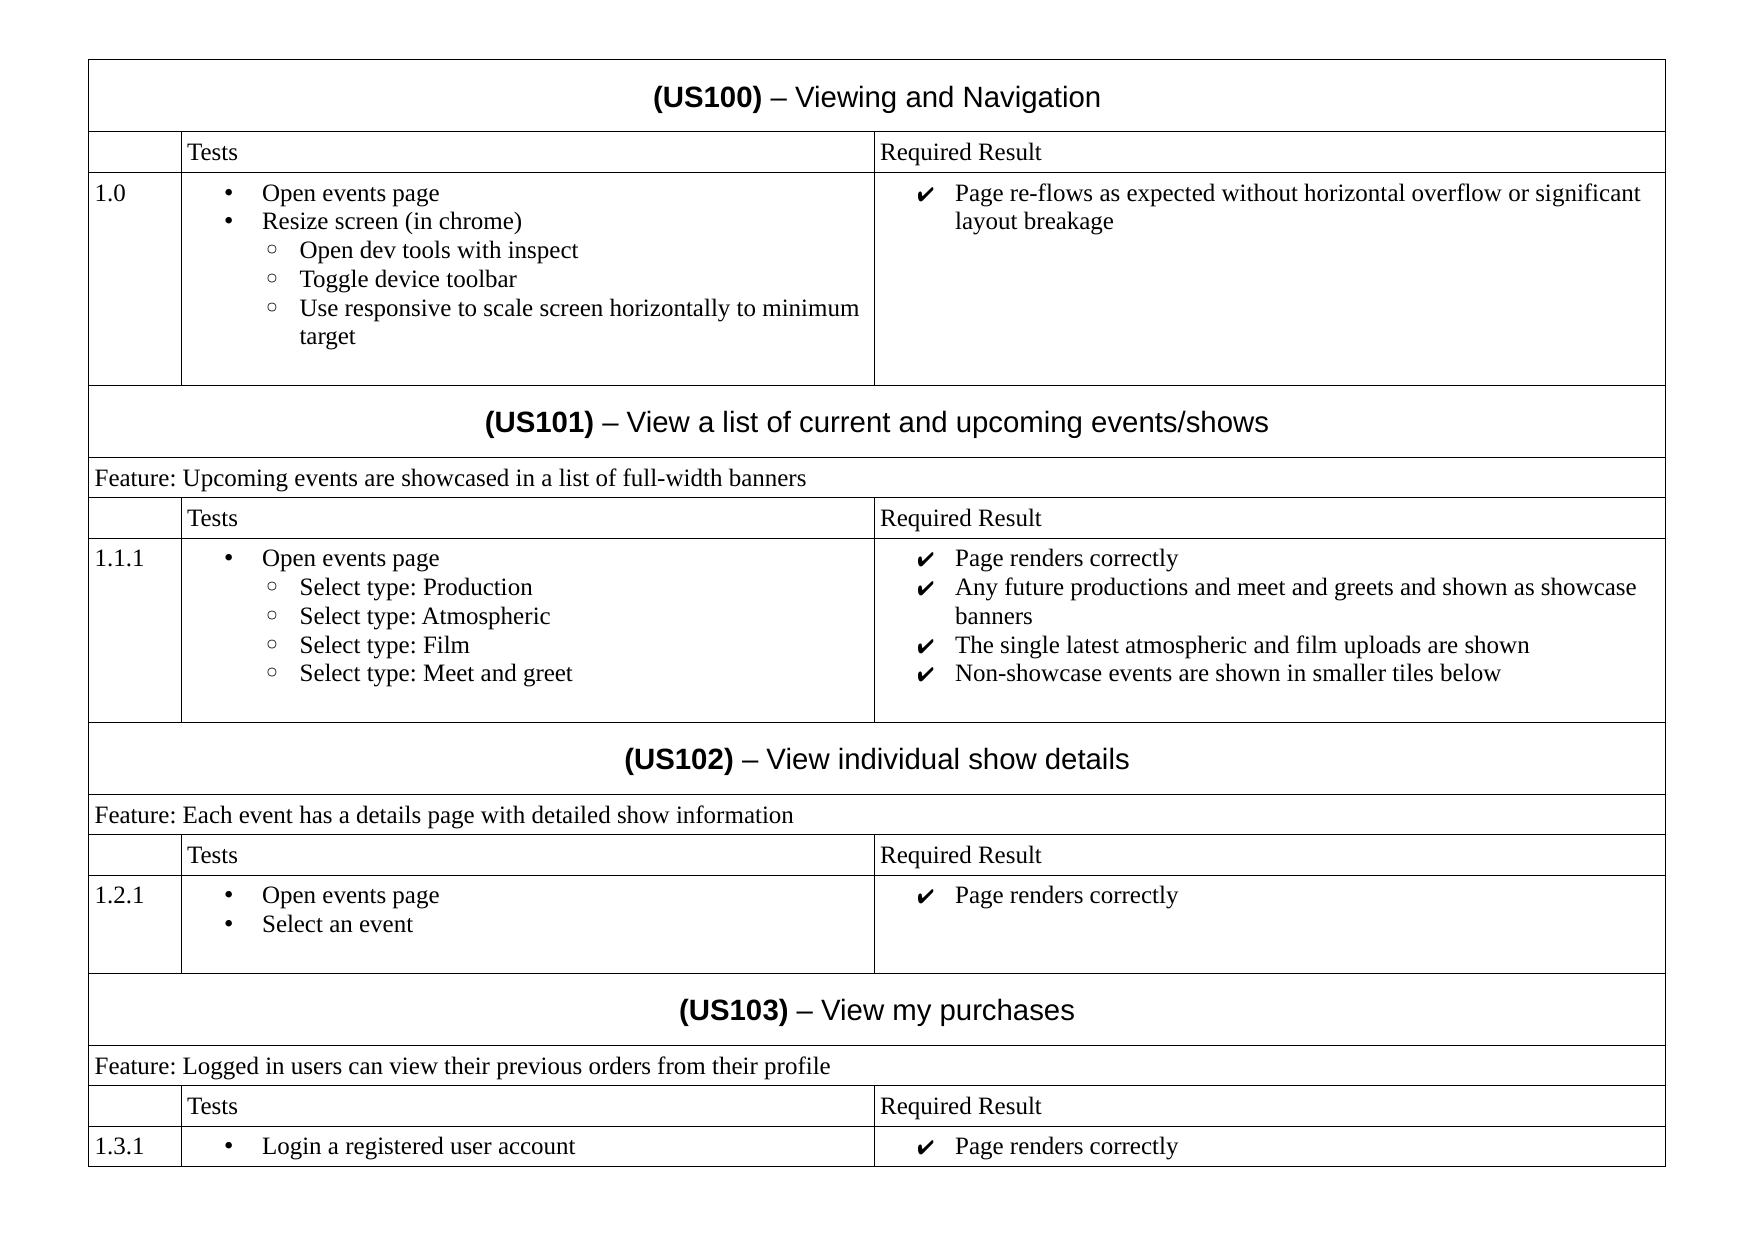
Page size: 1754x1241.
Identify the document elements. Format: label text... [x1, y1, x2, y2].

table_cell [89, 1086, 181, 1126]
table_cell Tests [182, 835, 874, 875]
table_cell Page renders correctly [875, 876, 1665, 972]
table_cell [89, 835, 181, 875]
table_cell Open events page Select an event [182, 876, 874, 972]
table_cell [89, 132, 181, 172]
table_cell Tests [182, 498, 874, 538]
table_cell Feature: Upcoming events are showcased in a list of full-width banners [89, 458, 1665, 497]
table_cell Feature: Logged in users can view their previous orders from their profile [89, 1046, 1665, 1085]
table_cell 1.1.1 [89, 539, 181, 722]
table_cell [89, 498, 181, 538]
table_cell Required Result [875, 498, 1665, 538]
table_header (US100) – Viewing and Navigation [89, 60, 1665, 131]
table_cell Open events page Select type: Production Select type: Atmospheric Select type: Film Select type: Meet and greet [182, 539, 874, 722]
table_cell Feature: Each event has a details page with detailed show information [89, 795, 1665, 834]
table_cell Page renders correctly User profile information form is displayed [875, 1127, 1665, 1166]
table_cell (US102) – View individual show details [89, 723, 1665, 794]
table_cell 1.0 [89, 173, 181, 384]
table_cell (US101) – View a list of current and upcoming events/shows [89, 386, 1665, 457]
table_cell Required Result [875, 835, 1665, 875]
table_cell Page re-flows as expected without horizontal overflow or significant layout breakage [875, 173, 1665, 384]
table_cell Login a registered user account Select profile from the user context menu [182, 1127, 874, 1166]
table_cell 1.2.1 [89, 876, 181, 972]
table_cell Required Result [875, 1086, 1665, 1126]
table_cell Page renders correctly Any future productions and meet and greets and shown as showcase banners The single latest atmospheric and film uploads are shown Non-showcase events are shown in smaller tiles below [875, 539, 1665, 722]
table_cell (US103) – View my purchases [89, 974, 1665, 1045]
table_cell Tests [182, 132, 874, 172]
table_cell Open events page Resize screen (in chrome) Open dev tools with inspect Toggle device toolbar Use responsive to scale screen horizontally to minimum target [182, 173, 874, 384]
table_cell 1.3.1 [89, 1127, 181, 1166]
table_cell Tests [182, 1086, 874, 1126]
table_cell Required Result [875, 132, 1665, 172]
